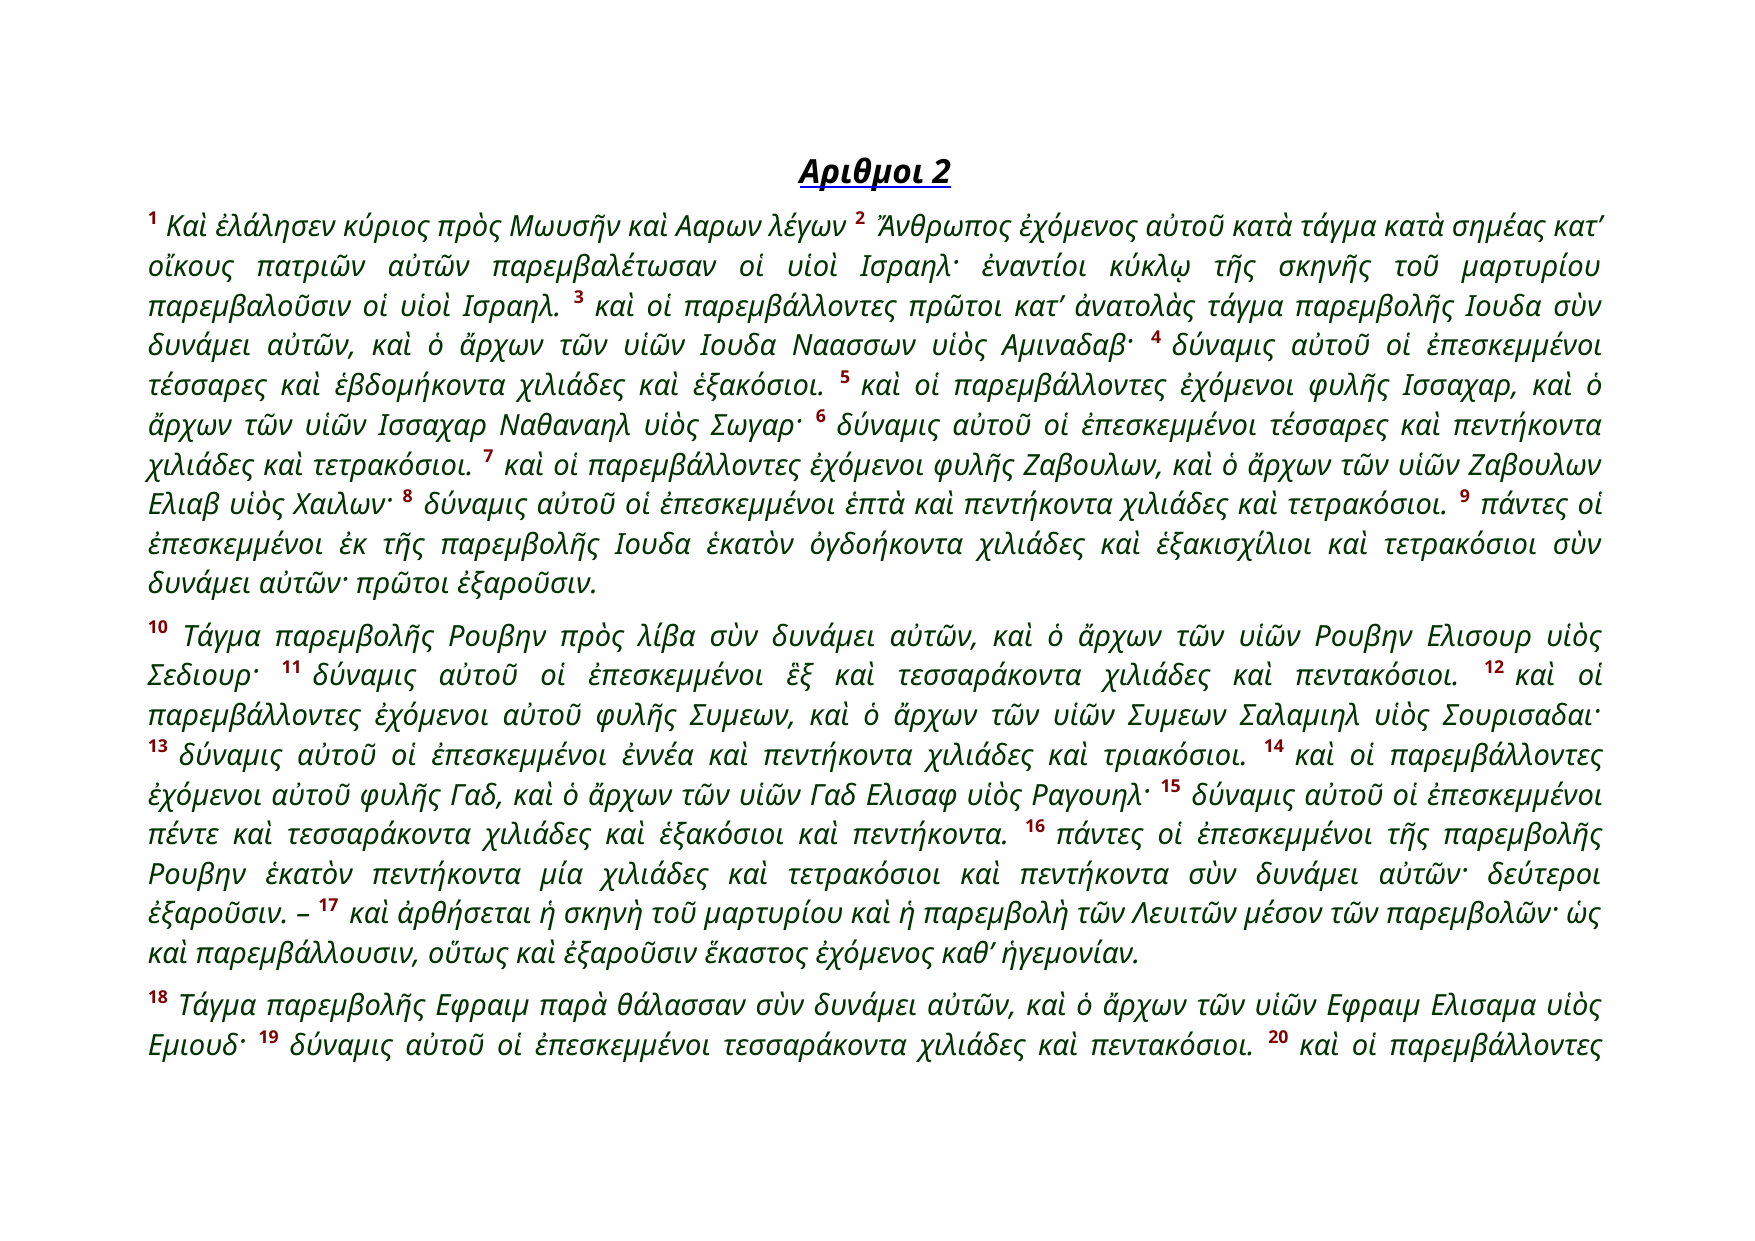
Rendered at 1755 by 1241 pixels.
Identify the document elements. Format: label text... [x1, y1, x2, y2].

text 18 Τάγμα παρεμβολῆς Εφραιμ παρὰ θάλασσαν σὺν δυνάμει αὐτῶν, καὶ ὁ ἄρχων τῶν υἱῶν Εφραιμ Ελισαμα υἱὸς Εμιουδ· 19 δύναμις αὐτοῦ οἱ ἐπεσκεμμένοι τεσσαράκοντα χιλιάδες καὶ πεντακόσιοι. 20 καὶ οἱ παρεμβάλλοντες [148, 985, 1606, 1064]
text 10 Τάγμα παρεμβολῆς Ρουβην πρὸς λίβα σὺν δυνάμει αὐτῶν, καὶ ὁ ἄρχων τῶν υἱῶν Ρουβην Ελισουρ υἱὸς Σεδιουρ· 11 δύναμις αὐτοῦ οἱ ἐπεσκεμμένοι ἓξ καὶ τεσσαράκοντα χιλιάδες καὶ πεντακόσιοι. 12 καὶ οἱ παρεμβάλλοντες ἐχόμενοι αὐτοῦ φυλῆς Συμεων, καὶ ὁ ἄρχων τῶν υἱῶν Συμεων Σαλαμιηλ υἱὸς Σουρισαδαι· 13 δύναμις αὐτοῦ οἱ ἐπεσκεμμένοι ἐννέα καὶ πεντήκοντα χιλιάδες καὶ τριακόσιοι. 14 καὶ οἱ παρεμβάλλοντες ἐχόμενοι αὐτοῦ φυλῆς Γαδ, καὶ ὁ ἄρχων τῶν υἱῶν Γαδ Ελισαφ υἱὸς Ραγουηλ· 15 δύναμις αὐτοῦ οἱ ἐπεσκεμμένοι πέντε καὶ τεσσαράκοντα χιλιάδες καὶ ἑξακόσιοι καὶ πεντήκοντα. 16 πάντες οἱ ἐπεσκεμμένοι τῆς παρεμβολῆς Ρουβην ἑκατὸν πεντήκοντα μία χιλιάδες καὶ τετρακόσιοι καὶ πεντήκοντα σὺν δυνάμει αὐτῶν· δεύτεροι ἐξαροῦσιν. – 17 καὶ ἀρθήσεται ἡ σκηνὴ τοῦ μαρτυρίου καὶ ἡ παρεμβολὴ τῶν Λευιτῶν μέσον τῶν παρεμβολῶν· ὡς καὶ παρεμβάλλουσιν, οὕτως καὶ ἐξαροῦσιν ἕκαστος ἐχόμενος καθ’ ἡγεμονίαν. [148, 615, 1606, 972]
text Αριθμοι 2 [148, 148, 1606, 193]
text 1 Καὶ ἐλάλησεν κύριος πρὸς Μωυσῆν καὶ Ααρων λέγων 2 Ἄνθρωπος ἐχόμενος αὐτοῦ κατὰ τάγμα κατὰ σημέας κατ’ οἴκους πατριῶν αὐτῶν παρεμβαλέτωσαν οἱ υἱοὶ Ισραηλ· ἐναντίοι κύκλῳ τῆς σκηνῆς τοῦ μαρτυρίου παρεμβαλοῦσιν οἱ υἱοὶ Ισραηλ. 3 καὶ οἱ παρεμβάλλοντες πρῶτοι κατ’ ἀνατολὰς τάγμα παρεμβολῆς Ιουδα σὺν δυνάμει αὐτῶν, καὶ ὁ ἄρχων τῶν υἱῶν Ιουδα Ναασσων υἱὸς Αμιναδαβ· 4 δύναμις αὐτοῦ οἱ ἐπεσκεμμένοι τέσσαρες καὶ ἑβδομήκοντα χιλιάδες καὶ ἑξακόσιοι. 5 καὶ οἱ παρεμβάλλοντες ἐχόμενοι φυλῆς Ισσαχαρ, καὶ ὁ ἄρχων τῶν υἱῶν Ισσαχαρ Ναθαναηλ υἱὸς Σωγαρ· 6 δύναμις αὐτοῦ οἱ ἐπεσκεμμένοι τέσσαρες καὶ πεντήκοντα χιλιάδες καὶ τετρακόσιοι. 7 καὶ οἱ παρεμβάλλοντες ἐχόμενοι φυλῆς Ζαβουλων, καὶ ὁ ἄρχων τῶν υἱῶν Ζαβουλων Ελιαβ υἱὸς Χαιλων· 8 δύναμις αὐτοῦ οἱ ἐπεσκεμμένοι ἑπτὰ καὶ πεντήκοντα χιλιάδες καὶ τετρακόσιοι. 9 πάντες οἱ ἐπεσκεμμένοι ἐκ τῆς παρεμβολῆς Ιουδα ἑκατὸν ὀγδοήκοντα χιλιάδες καὶ ἑξακισχίλιοι καὶ τετρακόσιοι σὺν δυνάμει αὐτῶν· πρῶτοι ἐξαροῦσιν. [148, 206, 1606, 602]
